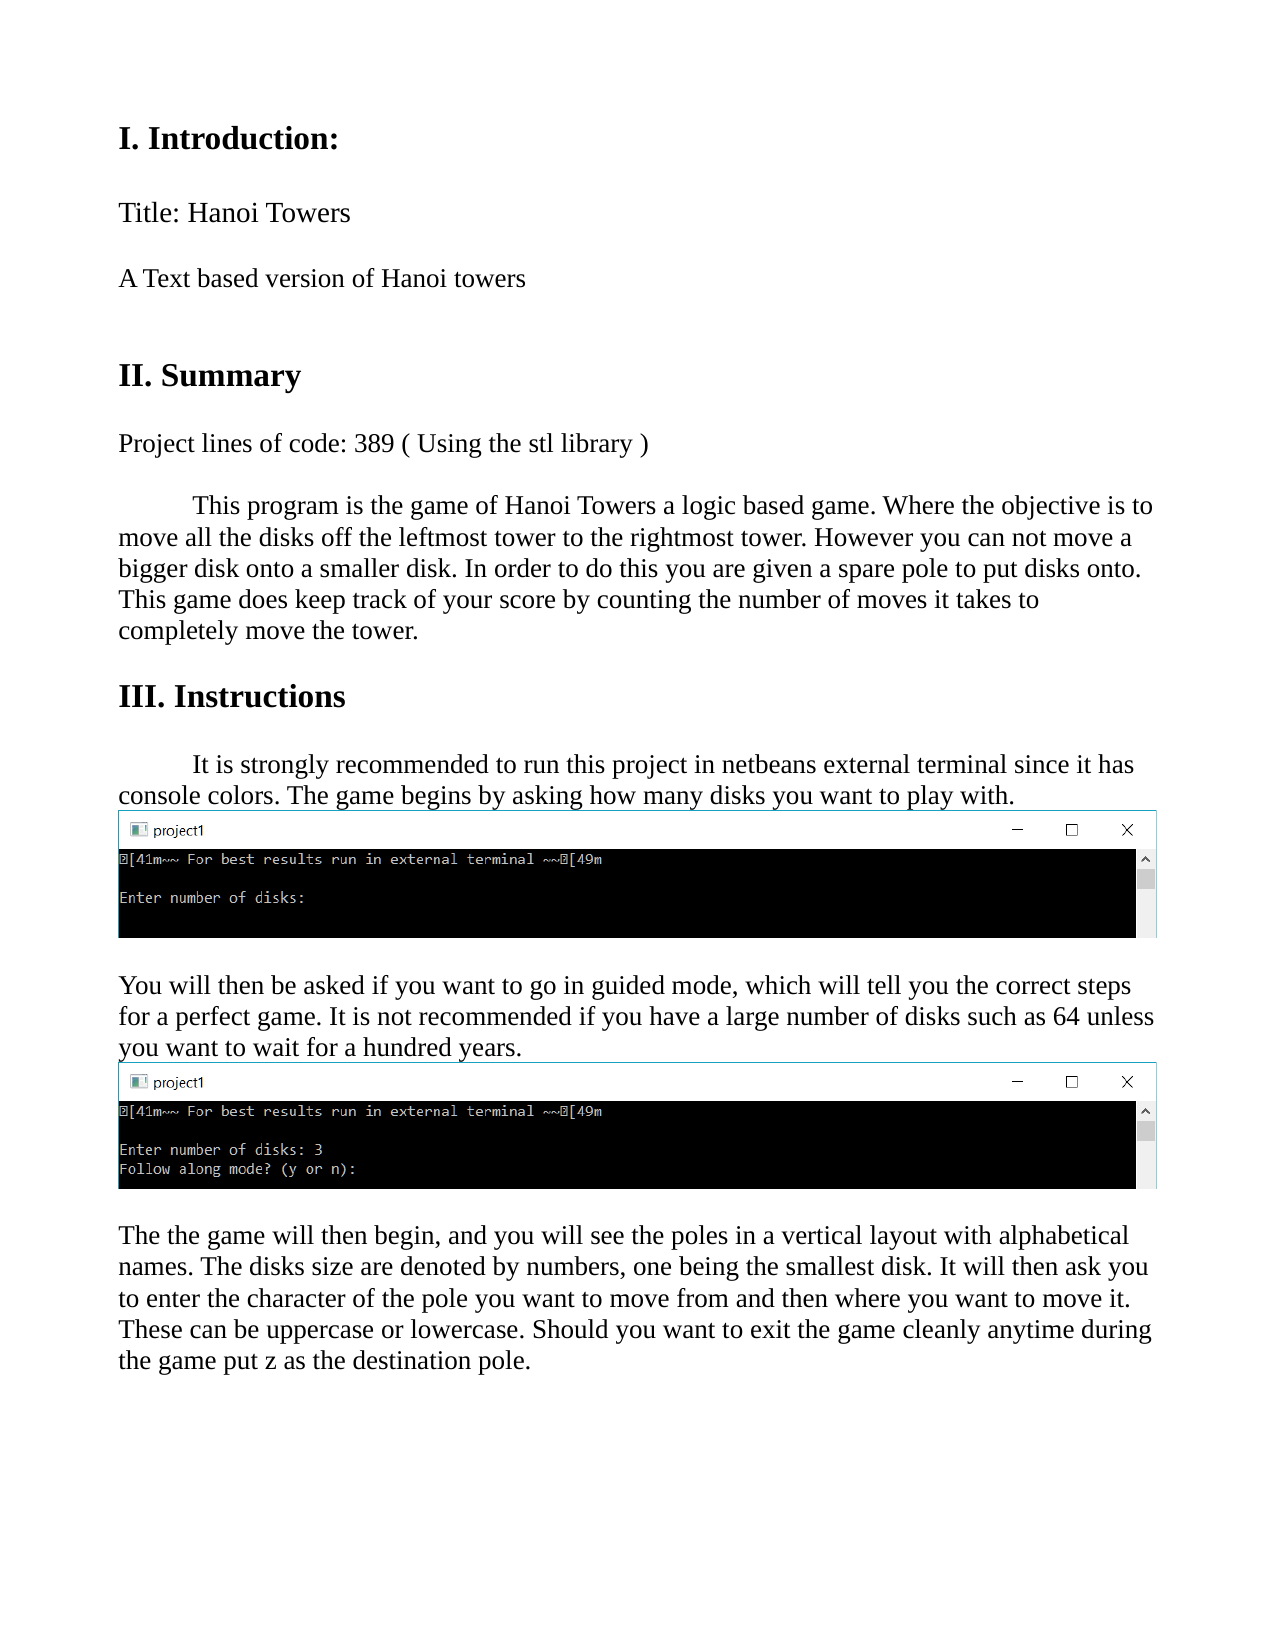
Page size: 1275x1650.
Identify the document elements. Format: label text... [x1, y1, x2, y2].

text This program is the game of Hanoi Towers a logic based game. Where the objective is to move all the disks off the leftmost tower to the rightmost tower. However you can not move a bigger disk onto a smaller disk. In order to do this you are given a spare pole to put disks onto. This game does keep track of your score by counting the number of moves it takes to completely move the tower. [118, 489, 1157, 645]
text III. Instructions [118, 676, 1157, 715]
text The the game will then begin, and you will see the poles in a vertical layout with alphabetical names. The disks size are denoted by numbers, one being the smallest disk. It will then ask you to enter the character of the pole you want to move from and then where you want to move it. These can be uppercase or lowercase. Should you want to exit the game cleanly anytime during the game put z as the destination pole. [118, 1219, 1157, 1375]
text You will then be asked if you want to go in guided mode, which will tell you the correct steps for a perfect game. It is not recommended if you have a large number of disks such as 64 unless you want to wait for a hundred years. [118, 969, 1157, 1062]
text II. Summary [118, 355, 1157, 394]
text A Text based version of Hanoi towers [118, 262, 1157, 293]
text I. Introduction: [118, 118, 1157, 156]
text It is strongly recommended to run this project in netbeans external terminal since it has console colors. The game begins by asking how many disks you want to play with. [118, 748, 1157, 810]
text Project lines of code: 389 ( Using the stl library ) [118, 427, 1157, 458]
text Title: Hanoi Towers [118, 195, 1157, 228]
